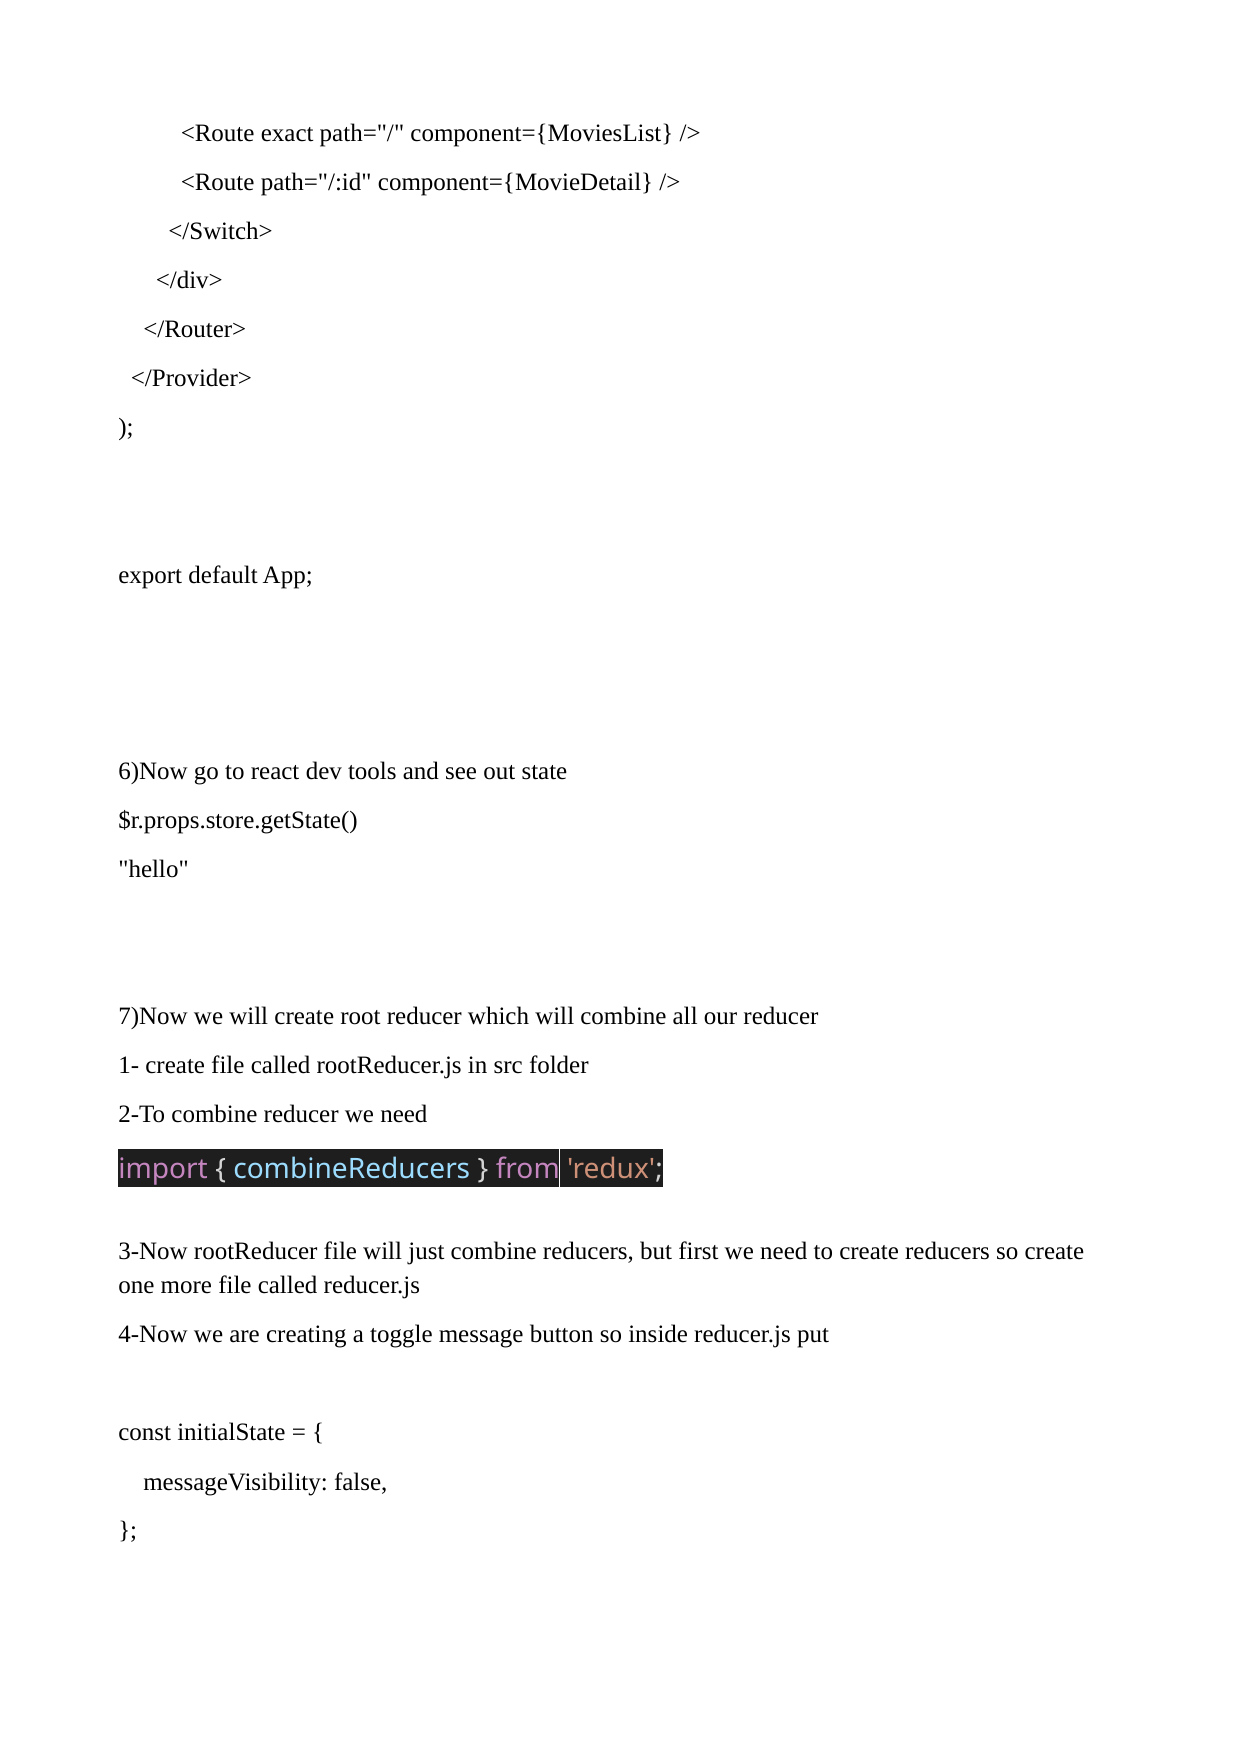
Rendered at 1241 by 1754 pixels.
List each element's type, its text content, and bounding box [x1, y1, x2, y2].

text 2-To combine reducer we need [118, 1099, 1122, 1128]
text messageVisibility: false, [118, 1467, 1122, 1495]
text import { combineReducers } from 'redux'; [118, 1148, 1122, 1187]
text 7)Now we will create root reducer which will combine all our reducer [118, 1001, 1122, 1030]
text 4-Now we are creating a toggle message button so inside reducer.js put [118, 1319, 1122, 1348]
text }; [118, 1516, 1122, 1544]
text </Router> [118, 314, 1122, 343]
text </Switch> [118, 216, 1122, 245]
text ); [118, 412, 1122, 441]
text "hello" [118, 854, 1122, 883]
text 1- create file called rootReducer.js in src folder [118, 1050, 1122, 1079]
text const initialState = { [118, 1417, 1122, 1446]
text <Route path="/:id" component={MovieDetail} /> [118, 167, 1122, 196]
text export default App; [118, 560, 1122, 588]
text 6)Now go to react dev tools and see out state [118, 756, 1122, 785]
text </Provider> [118, 363, 1122, 392]
text $r.props.store.getState() [118, 805, 1122, 834]
text 3-Now rootReducer file will just combine reducers, but first we need to create reducers so create one more file called reducer.js [118, 1236, 1122, 1299]
text <Route exact path="/" component={MoviesList} /> [118, 118, 1122, 147]
text </div> [118, 265, 1122, 294]
